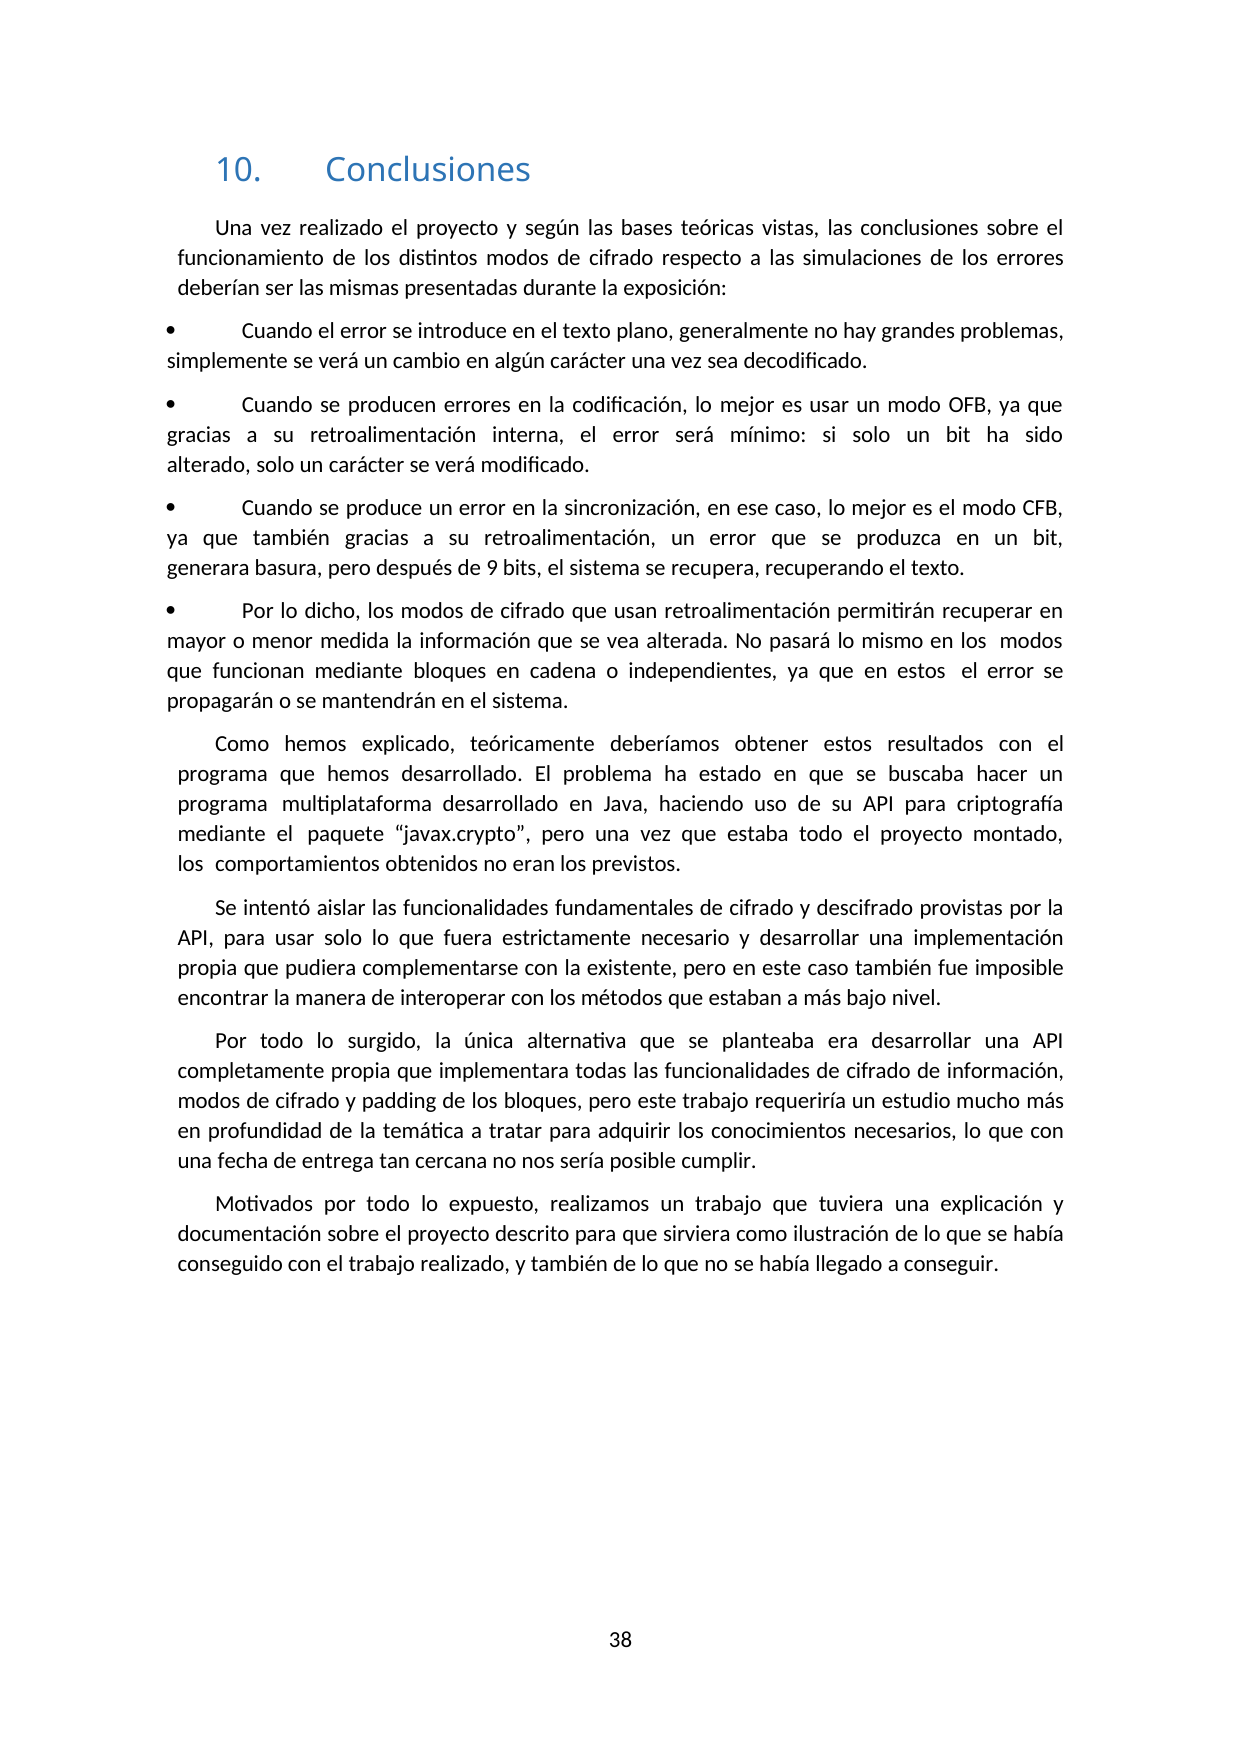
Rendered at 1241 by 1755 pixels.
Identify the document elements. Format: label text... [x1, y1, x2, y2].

list Cuando el error se introduce en el texto plano, generalmente no hay grandes problemas, simplemente se verá un cambio en algún carácter una vez sea decodificado. [167, 317, 1064, 374]
text Motivados por todo lo expuesto, realizamos un trabajo que tuviera una explicación y documentación sobre el proyecto descrito para que sirviera como ilustración de lo que se había conseguido con el trabajo realizado, y también de lo que no se había llegado a conseguir. [177, 1189, 1064, 1277]
list Cuando se produce un error en la sincronización, en ese caso, lo mejor es el modo CFB, ya que también gracias a su retroalimentación, un error que se produzca en un bit, generara basura, pero después de 9 bits, el sistema se recupera, recuperando el texto. [167, 493, 1064, 581]
text Como hemos explicado, teóricamente deberíamos obtener estos resultados con el programa que hemos desarrollado. El problema ha estado en que se buscaba hacer un programa multiplataforma desarrollado en Java, haciendo uso de su API para criptografía mediante el paquete “javax.crypto”, pero una vez que estaba todo el proyecto montado, los comportamientos obtenidos no eran los previstos. [177, 729, 1064, 877]
list Por lo dicho, los modos de cifrado que usan retroalimentación permitirán recuperar en mayor o menor medida la información que se vea alterada. No pasará lo mismo en los modos que funcionan mediante bloques en cadena o independientes, ya que en estos el error se propagarán o se mantendrán en el sistema. [167, 596, 1063, 714]
text Se intentó aislar las funcionalidades fundamentales de cifrado y descifrado provistas por la API, para usar solo lo que fuera estrictamente necesario y desarrollar una implementación propia que pudiera complementarse con la existente, pero en este caso también fue imposible encontrar la manera de interoperar con los métodos que estaban a más bajo nivel. [177, 893, 1064, 1011]
text Por todo lo surgido, la única alternativa que se planteaba era desarrollar una API completamente propia que implementara todas las funcionalidades de cifrado de información, modos de cifrado y padding de los bloques, pero este trabajo requeriría un estudio mucho más en profundidad de la temática a tratar para adquirir los conocimientos necesarios, lo que con una fecha de entrega tan cercana no nos sería posible cumplir. [177, 1026, 1064, 1174]
list Cuando se producen errores en la codificación, lo mejor es usar un modo OFB, ya que gracias a su retroalimentación interna, el error será mínimo: si solo un bit ha sido alterado, solo un carácter se verá modificado. [167, 390, 1064, 478]
list Conclusiones [215, 145, 1076, 191]
text Una vez realizado el proyecto y según las bases teóricas vistas, las conclusiones sobre el funcionamiento de los distintos modos de cifrado respecto a las simulaciones de los errores deberían ser las mismas presentadas durante la exposición: [177, 213, 1063, 301]
